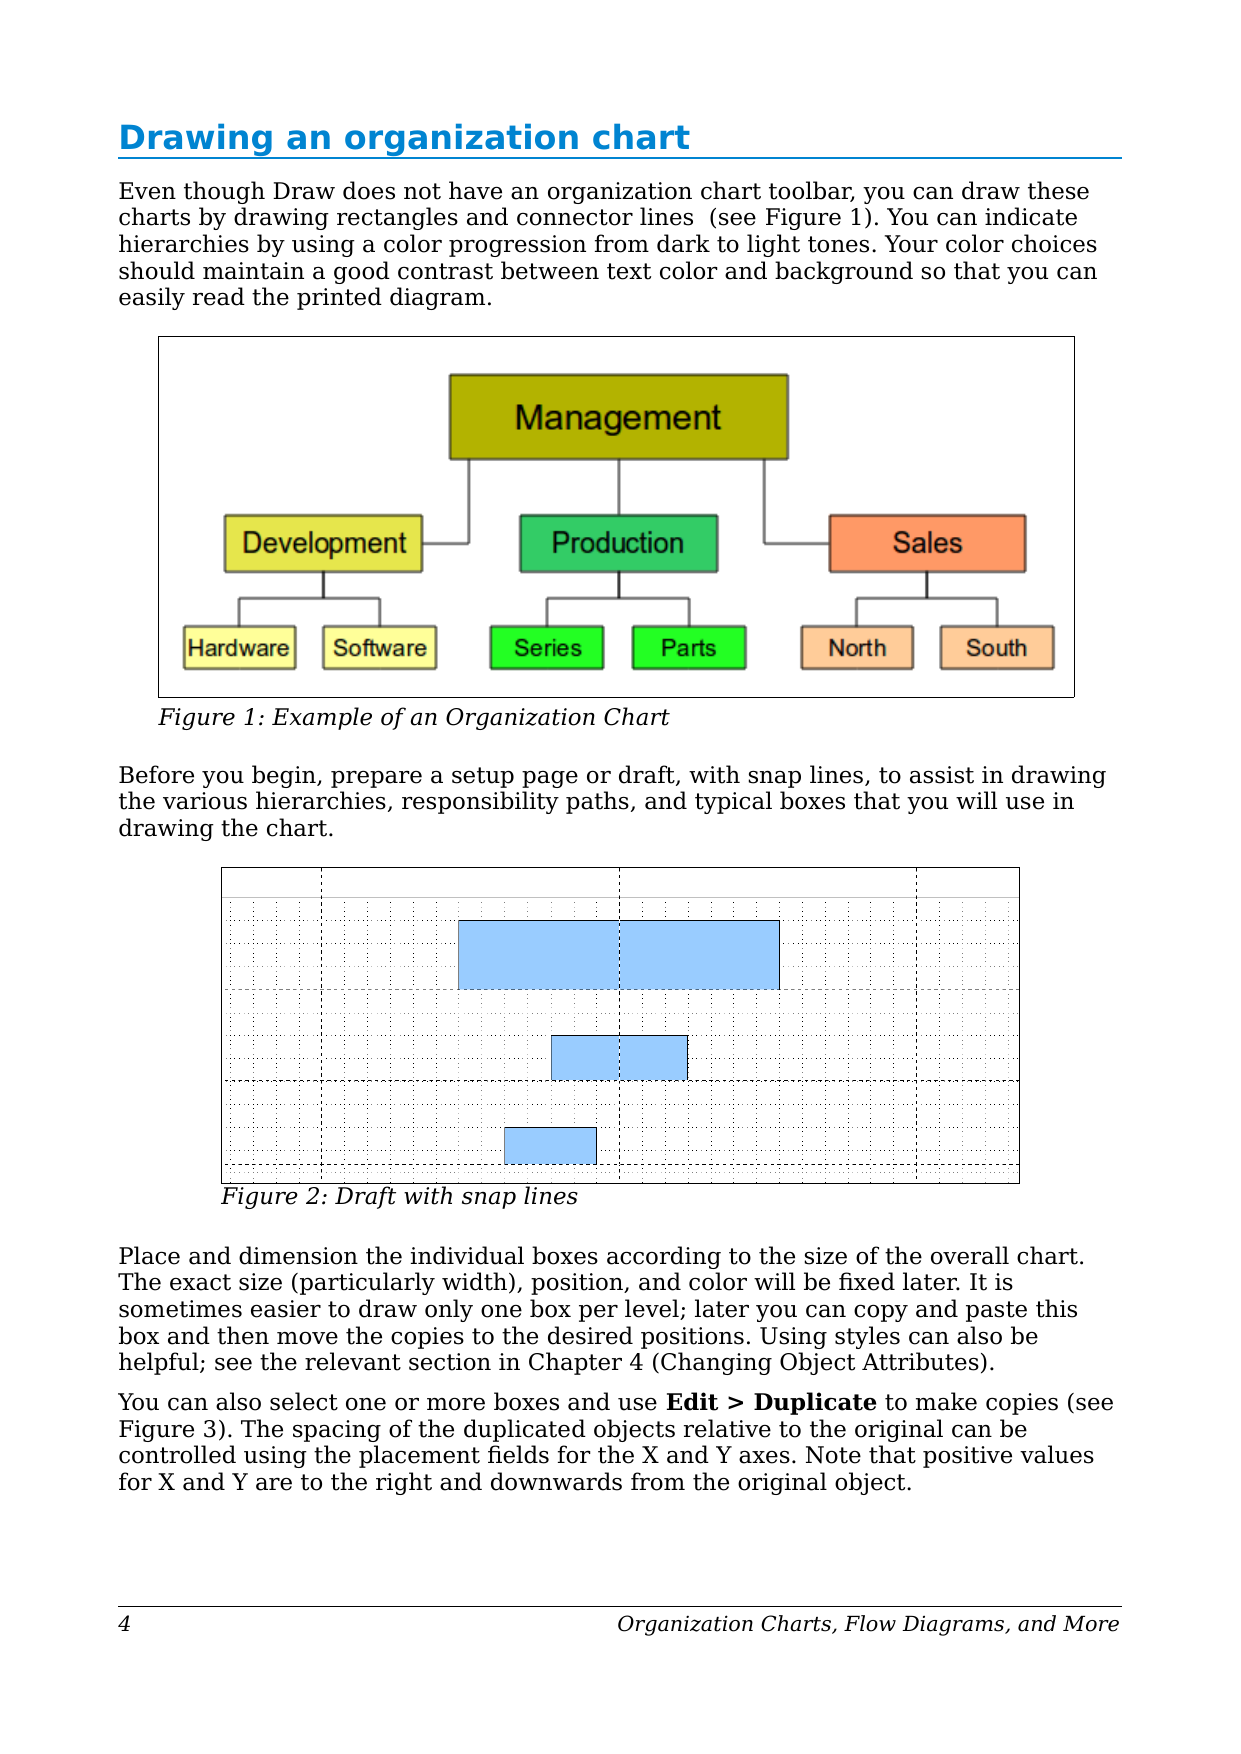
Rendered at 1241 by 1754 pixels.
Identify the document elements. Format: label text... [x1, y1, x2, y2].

subtitle Drawing an organization chart [118, 118, 1122, 157]
text Before you begin, prepare a setup page or draft, with snap lines, to assist in drawing the various hierarchies, responsibility paths, and typical boxes that you will use in drawing the chart. [118, 762, 1122, 842]
text Figure 1: Example of an Organization Chart [158, 704, 1082, 730]
picture [222, 868, 1019, 1183]
picture [159, 337, 1074, 697]
text Figure 2: Draft with snap lines [221, 1184, 1019, 1210]
text You can also select one or more boxes and use Edit > Duplicate to make copies (see Figure 3). The spacing of the duplicated objects relative to the original can be controlled using the placement fields for the X and Y axes. Note that positive values for X and Y are to the right and downwards from the original object. [118, 1389, 1122, 1496]
text Place and dimension the individual boxes according to the size of the overall chart. The exact size (particularly width), position, and color will be fixed later. It is sometimes easier to draw only one box per level; later you can copy and paste this box and then move the copies to the desired positions. Using styles can also be helpful; see the relevant section in Chapter 4 (Changing Object Attributes). [118, 1243, 1122, 1376]
text Even though Draw does not have an organization chart toolbar, you can draw these charts by drawing rectangles and connector lines (see Figure 1). You can indicate hierarchies by using a color progression from dark to light tones. Your color choices should maintain a good contrast between text color and background so that you can easily read the printed diagram. [118, 178, 1122, 311]
